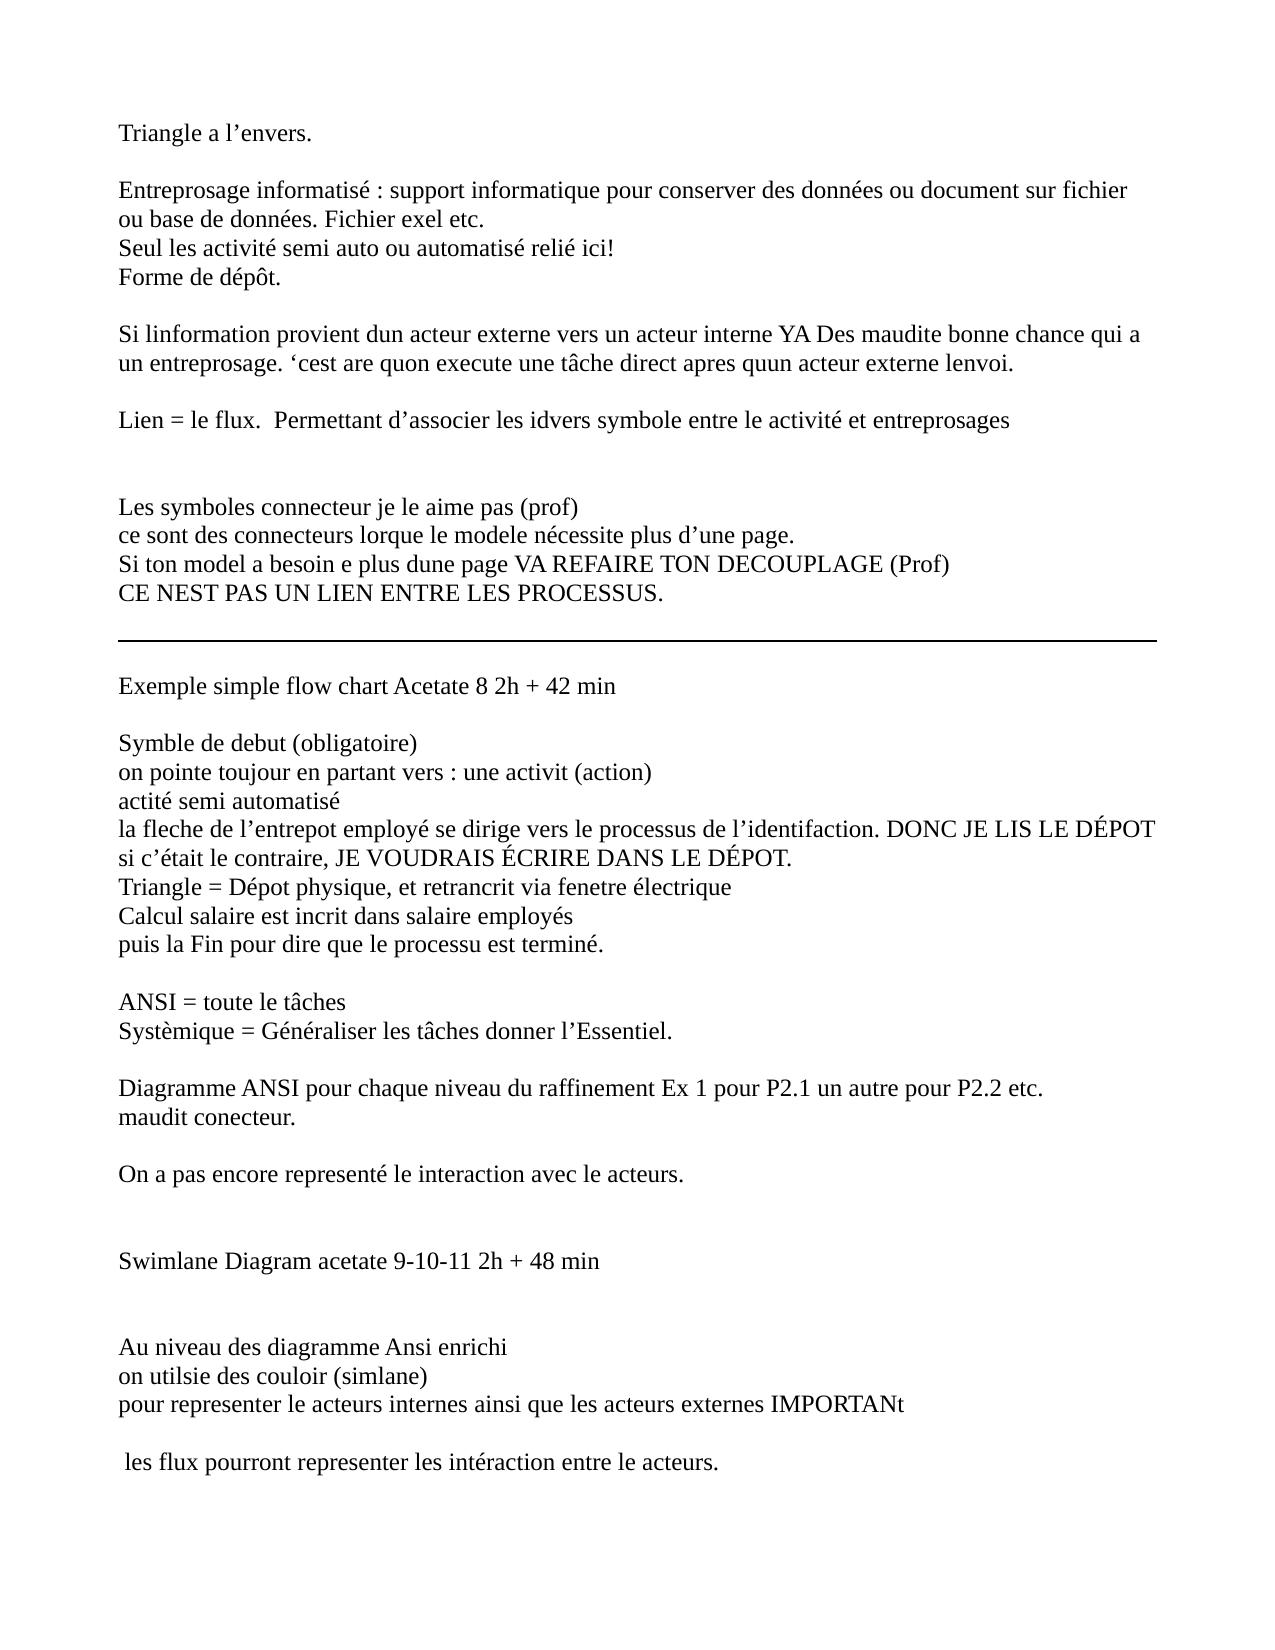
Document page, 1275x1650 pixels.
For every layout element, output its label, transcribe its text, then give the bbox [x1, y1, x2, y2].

text Seul les activité semi auto ou automatisé relié ici! [118, 233, 1157, 262]
text Calcul salaire est incrit dans salaire employés [118, 901, 1157, 929]
text ce sont des connecteurs lorque le modele nécessite plus d’une page. [118, 521, 1157, 549]
text Exemple simple flow chart Acetate 8 2h + 42 min [118, 671, 1157, 699]
text Lien = le flux. Permettant d’associer les idvers symbole entre le activité et entreprosages [118, 406, 1157, 434]
text on pointe toujour en partant vers : une activit (action) [118, 757, 1157, 786]
text Les symboles connecteur je le aime pas (prof) [118, 492, 1157, 521]
text Triangle = Dépot physique, et retrancrit via fenetre électrique [118, 872, 1157, 901]
text pour representer le acteurs internes ainsi que les acteurs externes IMPORTANt [118, 1389, 1157, 1418]
text Forme de dépôt. [118, 262, 1157, 291]
text Si ton model a besoin e plus dune page VA REFAIRE TON DECOUPLAGE (Prof) [118, 549, 1157, 578]
text CE NEST PAS UN LIEN ENTRE LES PROCESSUS. [118, 578, 1157, 607]
text ANSI = toute le tâches [118, 987, 1157, 1016]
text Swimlane Diagram acetate 9-10-11 2h + 48 min [118, 1246, 1157, 1274]
text Diagramme ANSI pour chaque niveau du raffinement Ex 1 pour P2.1 un autre pour P2.2 etc. [118, 1073, 1157, 1102]
text les flux pourront representer les intéraction entre le acteurs. [118, 1447, 1157, 1476]
text Au niveau des diagramme Ansi enrichi [118, 1332, 1157, 1361]
text Symble de debut (obligatoire) [118, 728, 1157, 757]
text maudit conecteur. [118, 1102, 1157, 1131]
text on utilsie des couloir (simlane) [118, 1361, 1157, 1389]
text Si linformation provient dun acteur externe vers un acteur interne YA Des maudite bonne chance qui a un entreprosage. ‘cest are quon execute une tâche direct apres quun acteur externe lenvoi. [118, 319, 1157, 377]
text Triangle a l’envers. [118, 118, 1157, 147]
text puis la Fin pour dire que le processu est terminé. [118, 929, 1157, 958]
text si c’était le contraire, JE VOUDRAIS ÉCRIRE DANS LE DÉPOT. [118, 843, 1157, 872]
text la fleche de l’entrepot employé se dirige vers le processus de l’identifaction. DONC JE LIS LE DÉPOT [118, 814, 1157, 843]
text Entreprosage informatisé : support informatique pour conserver des données ou document sur fichier ou base de données. Fichier exel etc. [118, 176, 1157, 233]
text On a pas encore representé le interaction avec le acteurs. [118, 1159, 1157, 1188]
text Systèmique = Généraliser les tâches donner l’Essentiel. [118, 1016, 1157, 1044]
text actité semi automatisé [118, 786, 1157, 814]
